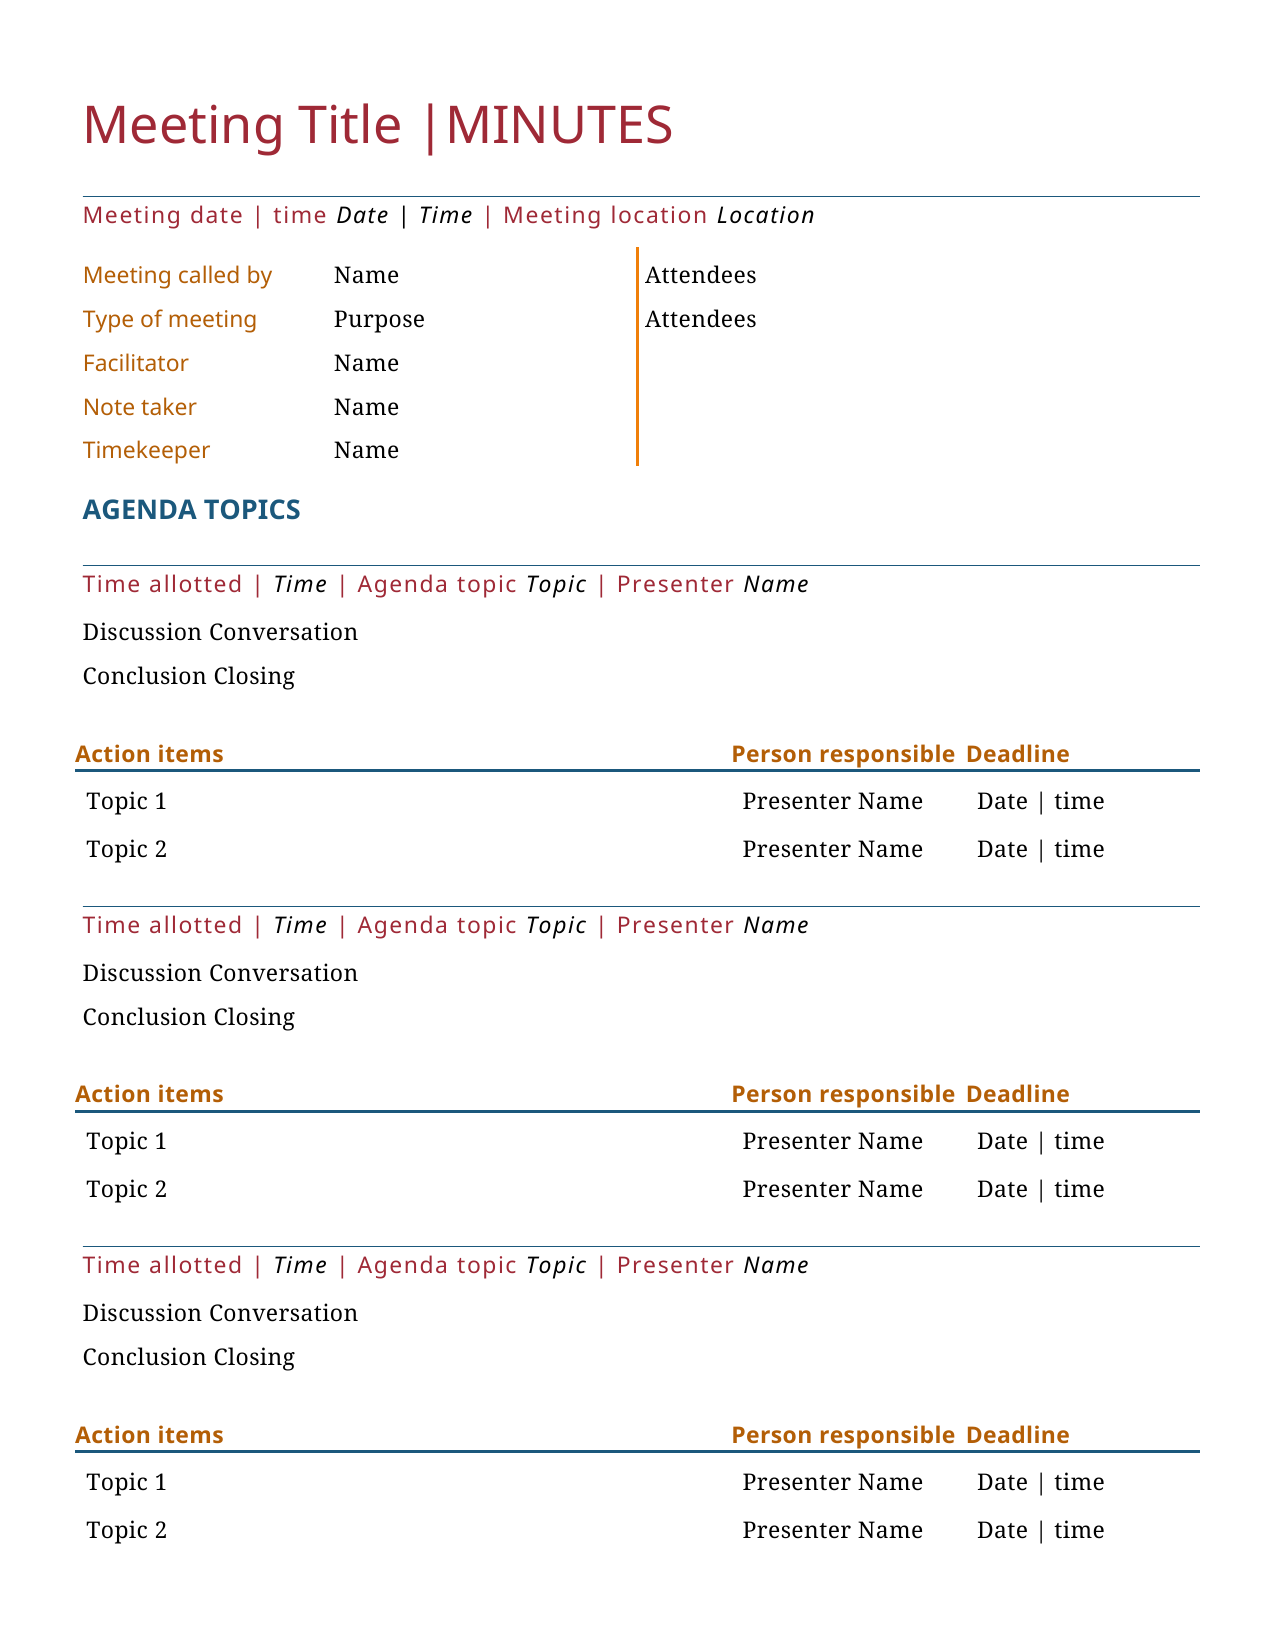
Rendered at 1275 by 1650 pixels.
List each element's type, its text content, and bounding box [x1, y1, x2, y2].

table_cell Date | time [966, 772, 1200, 820]
table_header Attendees Attendees [639, 247, 1200, 466]
subtitle Meeting date | time Date | Time | Meeting location Location [82, 197, 1200, 230]
text Discussion Conversation [82, 1297, 1200, 1328]
text Conclusion Closing [82, 660, 1200, 691]
table_cell Facilitator [75, 335, 326, 378]
title Meeting Title |Minutes [82, 87, 1200, 158]
table_cell Topic 2 [75, 820, 731, 868]
table_header Person responsible [731, 695, 966, 769]
table_header Person responsible [731, 1376, 966, 1450]
table_cell Timekeeper [75, 422, 326, 466]
subtitle Agenda topics [82, 491, 1200, 528]
table_cell Date | time [966, 1453, 1200, 1501]
table_cell Presenter Name [731, 820, 966, 868]
table_cell Purpose [326, 291, 636, 334]
table_header Meeting called by [75, 247, 326, 291]
table_header Action items [75, 695, 731, 769]
text Discussion Conversation [82, 616, 1200, 647]
table_cell Topic 1 [75, 1453, 731, 1501]
table_cell Name [326, 422, 636, 466]
table_header Deadline [966, 1036, 1200, 1109]
table_cell Presenter Name [731, 1113, 966, 1161]
table_cell Presenter Name [731, 1501, 966, 1545]
table_cell Name [326, 335, 636, 378]
table_header Name [326, 247, 636, 291]
table_cell Presenter Name [731, 772, 966, 820]
table_cell Date | time [966, 820, 1200, 868]
table_header Action items [75, 1036, 731, 1109]
table_cell Topic 2 [75, 1161, 731, 1208]
table_cell Presenter Name [731, 1453, 966, 1501]
table_cell Type of meeting [75, 291, 326, 334]
text Conclusion Closing [82, 1341, 1200, 1372]
subtitle Time allotted | Time | Agenda topic Topic | Presenter Name [82, 1247, 1200, 1280]
table_header Deadline [966, 695, 1200, 769]
table_cell Presenter Name [731, 1161, 966, 1208]
table_cell Topic 1 [75, 772, 731, 820]
table_header Action items [75, 1376, 731, 1450]
subtitle Time allotted | Time | Agenda topic Topic | Presenter Name [82, 907, 1200, 940]
table_cell Date | time [966, 1161, 1200, 1208]
table_cell Date | time [966, 1113, 1200, 1161]
table_cell Note taker [75, 378, 326, 422]
table_header Person responsible [731, 1036, 966, 1109]
text Conclusion Closing [82, 1000, 1200, 1032]
text Discussion Conversation [82, 957, 1200, 988]
subtitle Time allotted | Time | Agenda topic Topic | Presenter Name [82, 566, 1200, 599]
table_cell Topic 1 [75, 1113, 731, 1161]
table_header Deadline [966, 1376, 1200, 1450]
table_cell Date | time [966, 1501, 1200, 1545]
table_cell Topic 2 [75, 1501, 731, 1545]
table_cell Name [326, 378, 636, 422]
